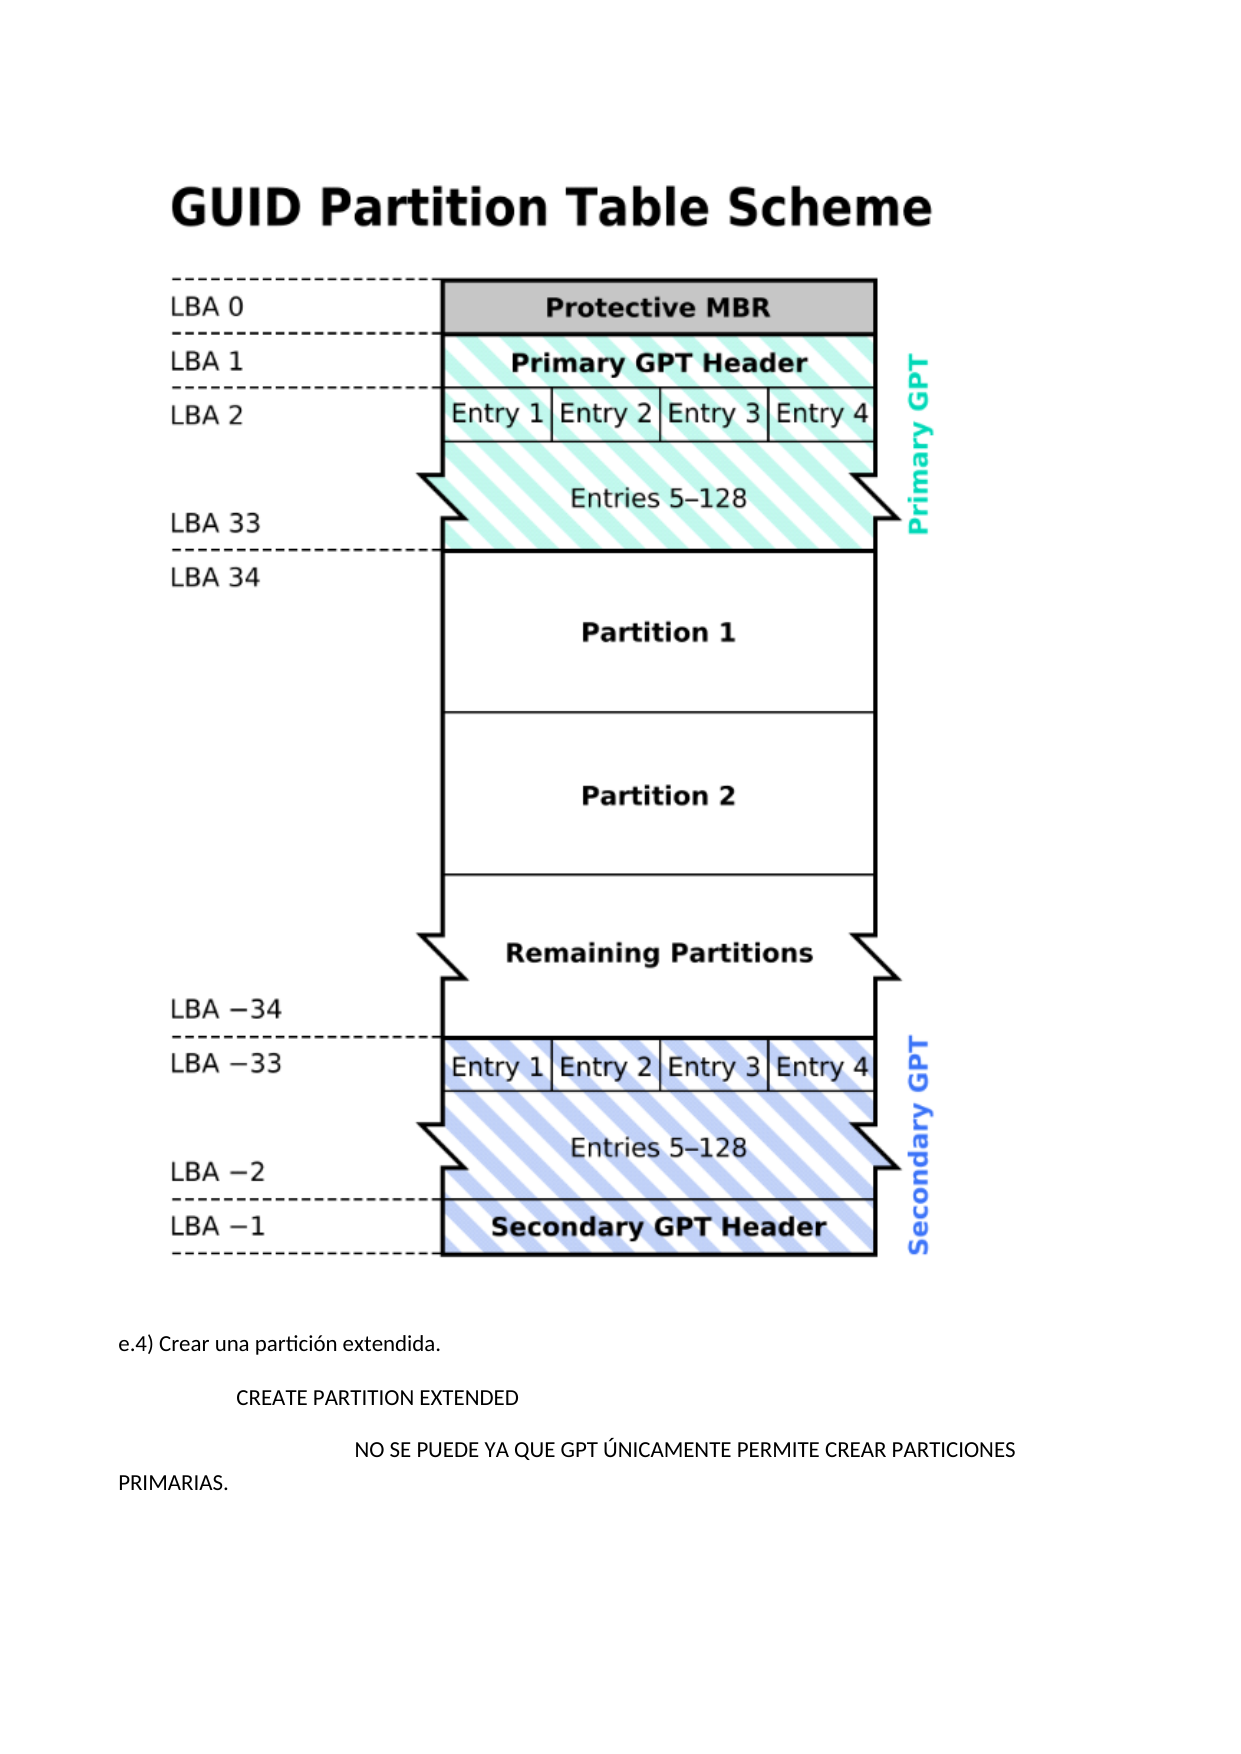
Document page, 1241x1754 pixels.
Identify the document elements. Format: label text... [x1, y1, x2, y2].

text CREATE PARTITION EXTENDED [118, 1383, 1122, 1411]
text e.4) Crear una partición extendida. [118, 1329, 1122, 1358]
text NO SE PUEDE YA QUE GPT ÚNICAMENTE PERMITE CREAR PARTICIONES PRIMARIAS. [118, 1436, 1122, 1496]
